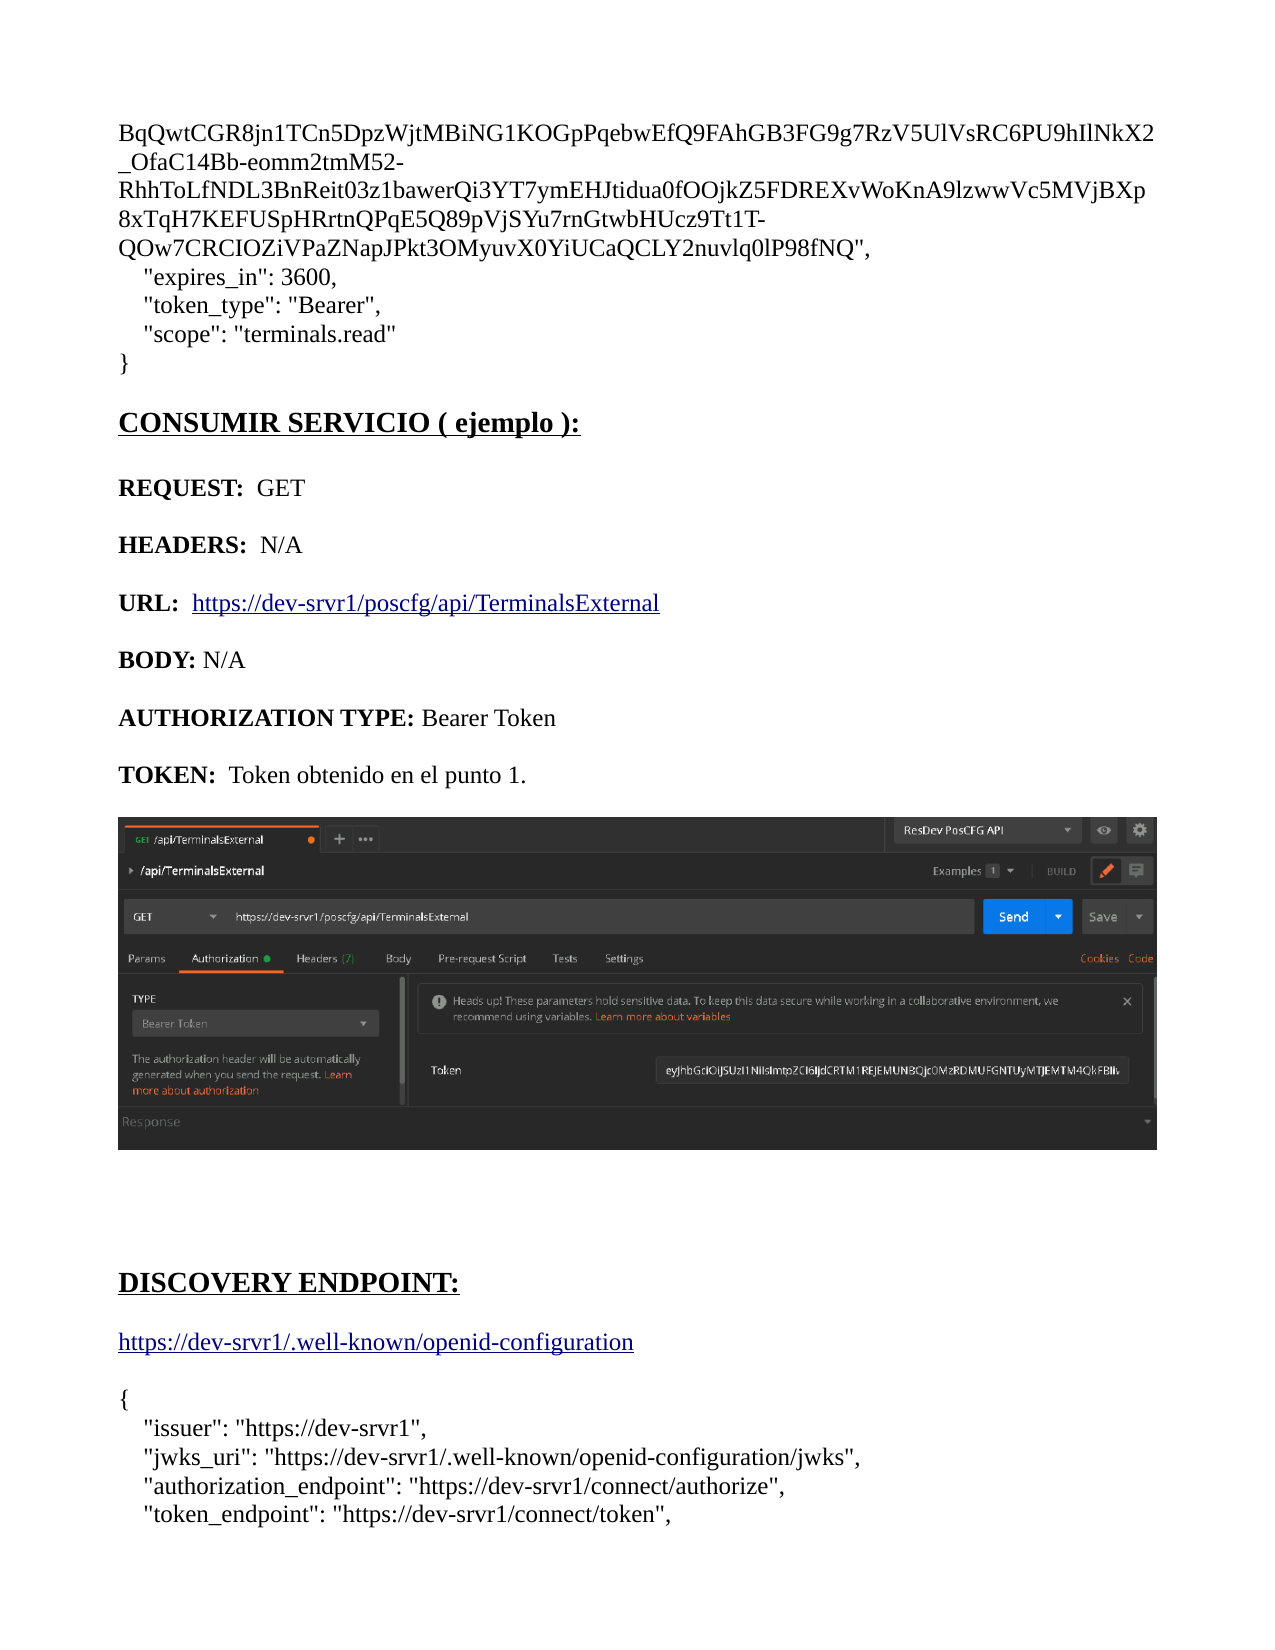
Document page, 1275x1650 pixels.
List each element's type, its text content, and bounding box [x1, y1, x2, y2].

text "issuer": "https://dev-srvr1", [118, 1413, 1157, 1442]
text "expires_in": 3600, [118, 262, 1157, 291]
text REQUEST: GET [118, 473, 1157, 501]
text } [118, 348, 1157, 377]
text "token_endpoint": "https://dev-srvr1/connect/token", [118, 1499, 1157, 1528]
text "jwks_uri": "https://dev-srvr1/.well-known/openid-configuration/jwks", [118, 1442, 1157, 1471]
text "scope": "terminals.read" [118, 319, 1157, 348]
text DISCOVERY ENDPOINT: [118, 1265, 1157, 1298]
text { [118, 1384, 1157, 1413]
text CONSUMIR SERVICIO ( ejemplo ): [118, 406, 1157, 439]
text TOKEN: Token obtenido en el punto 1. [118, 760, 1157, 789]
picture [118, 817, 1157, 1150]
text BqQwtCGR8jn1TCn5DpzWjtMBiNG1KOGpPqebwEfQ9FAhGB3FG9g7RzV5UlVsRC6PU9hIlNkX2_OfaC14Bb-eomm2tmM52-RhhToLfNDL3BnReit03z1bawerQi3YT7ymEHJtidua0fOOjkZ5FDREXvWoKnA9lzwwVc5MVjBXp8xTqH7KEFUSpHRrtnQPqE5Q89pVjSYu7rnGtwbHUcz9Tt1T-QOw7CRCIOZiVPaZNapJPkt3OMyuvX0YiUCaQCLY2nuvlq0lP98fNQ", [118, 118, 1157, 262]
text https://dev-srvr1/.well-known/openid-configuration [118, 1327, 1157, 1356]
text "token_type": "Bearer", [118, 291, 1157, 319]
text URL: https://dev-srvr1/poscfg/api/TerminalsExternal [118, 588, 1157, 616]
text HEADERS: N/A [118, 530, 1157, 559]
text BODY: N/A [118, 645, 1157, 674]
text AUTHORIZATION TYPE: Bearer Token [118, 703, 1157, 731]
text "authorization_endpoint": "https://dev-srvr1/connect/authorize", [118, 1471, 1157, 1499]
